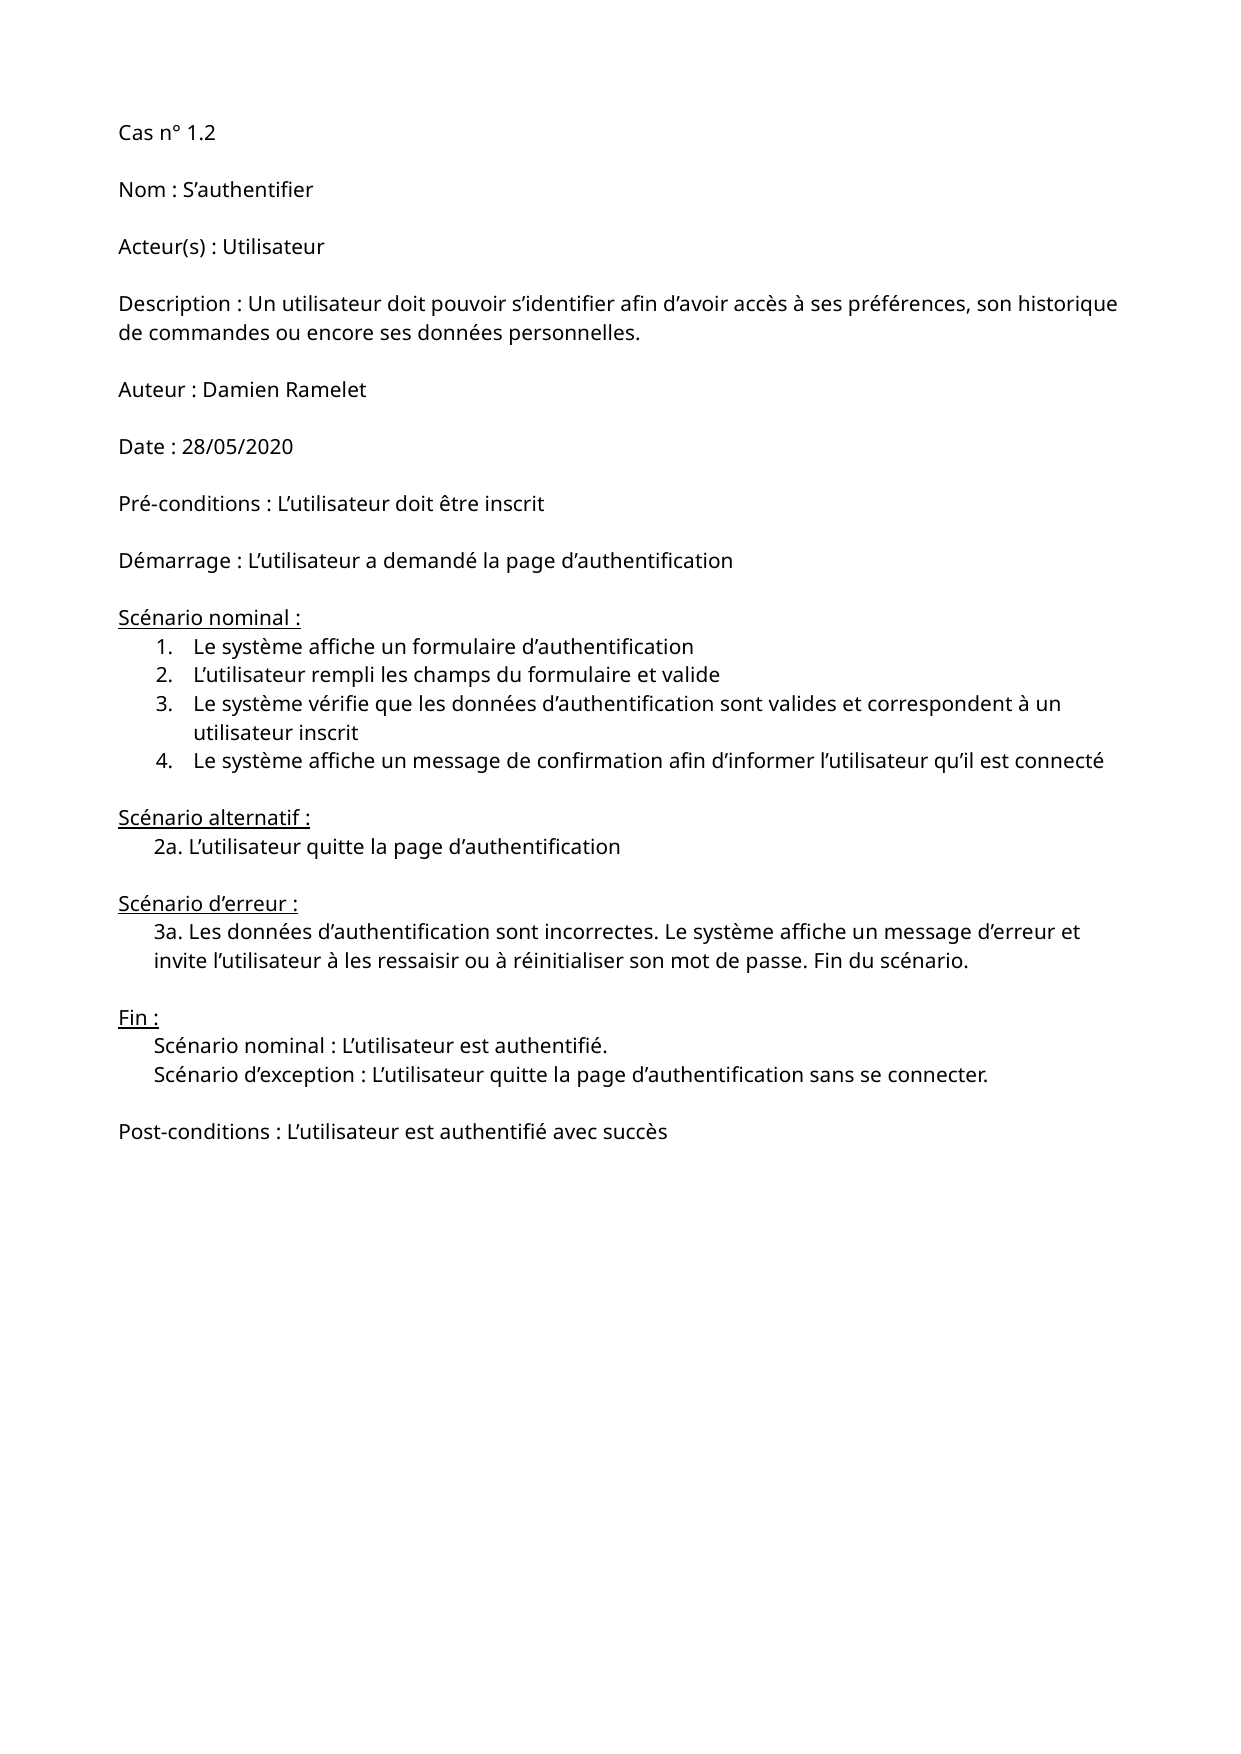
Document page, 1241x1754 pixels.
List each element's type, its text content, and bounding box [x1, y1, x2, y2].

list L’utilisateur rempli les champs du formulaire et valide [156, 660, 1122, 689]
text Scénario nominal : [118, 603, 1122, 632]
text Fin : [118, 1003, 1122, 1031]
text Description : Un utilisateur doit pouvoir s’identifier afin d’avoir accès à ses préférences, son historique de commandes ou encore ses données personnelles. [118, 289, 1122, 346]
text Acteur(s) : Utilisateur [118, 232, 1122, 261]
text 3a. Les données d’authentification sont incorrectes. Le système affiche un message d’erreur et invite l’utilisateur à les ressaisir ou à réinitialiser son mot de passe. Fin du scénario. [153, 917, 1122, 974]
list Le système affiche un message de confirmation afin d’informer l’utilisateur qu’il est connecté [156, 746, 1122, 774]
list Le système affiche un formulaire d’authentification [156, 632, 1122, 660]
text Auteur : Damien Ramelet [118, 375, 1122, 403]
text 2a. L’utilisateur quitte la page d’authentification [153, 832, 1122, 860]
text Pré-conditions : L’utilisateur doit être inscrit [118, 489, 1122, 518]
text Démarrage : L’utilisateur a demandé la page d’authentification [118, 546, 1122, 575]
text Scénario d’exception : L’utilisateur quitte la page d’authentification sans se connecter. [153, 1060, 1122, 1088]
text Date : 28/05/2020 [118, 432, 1122, 461]
text Scénario nominal : L’utilisateur est authentifié. [153, 1031, 1122, 1060]
text Nom : S’authentifier [118, 175, 1122, 204]
list Le système vérifie que les données d’authentification sont valides et correspondent à un utilisateur inscrit [156, 689, 1122, 746]
text Scénario d’erreur : [118, 889, 1122, 917]
text Post-conditions : L’utilisateur est authentifié avec succès [118, 1117, 1122, 1146]
text Cas n° 1.2 [118, 118, 1122, 147]
text Scénario alternatif : [118, 803, 1122, 832]
